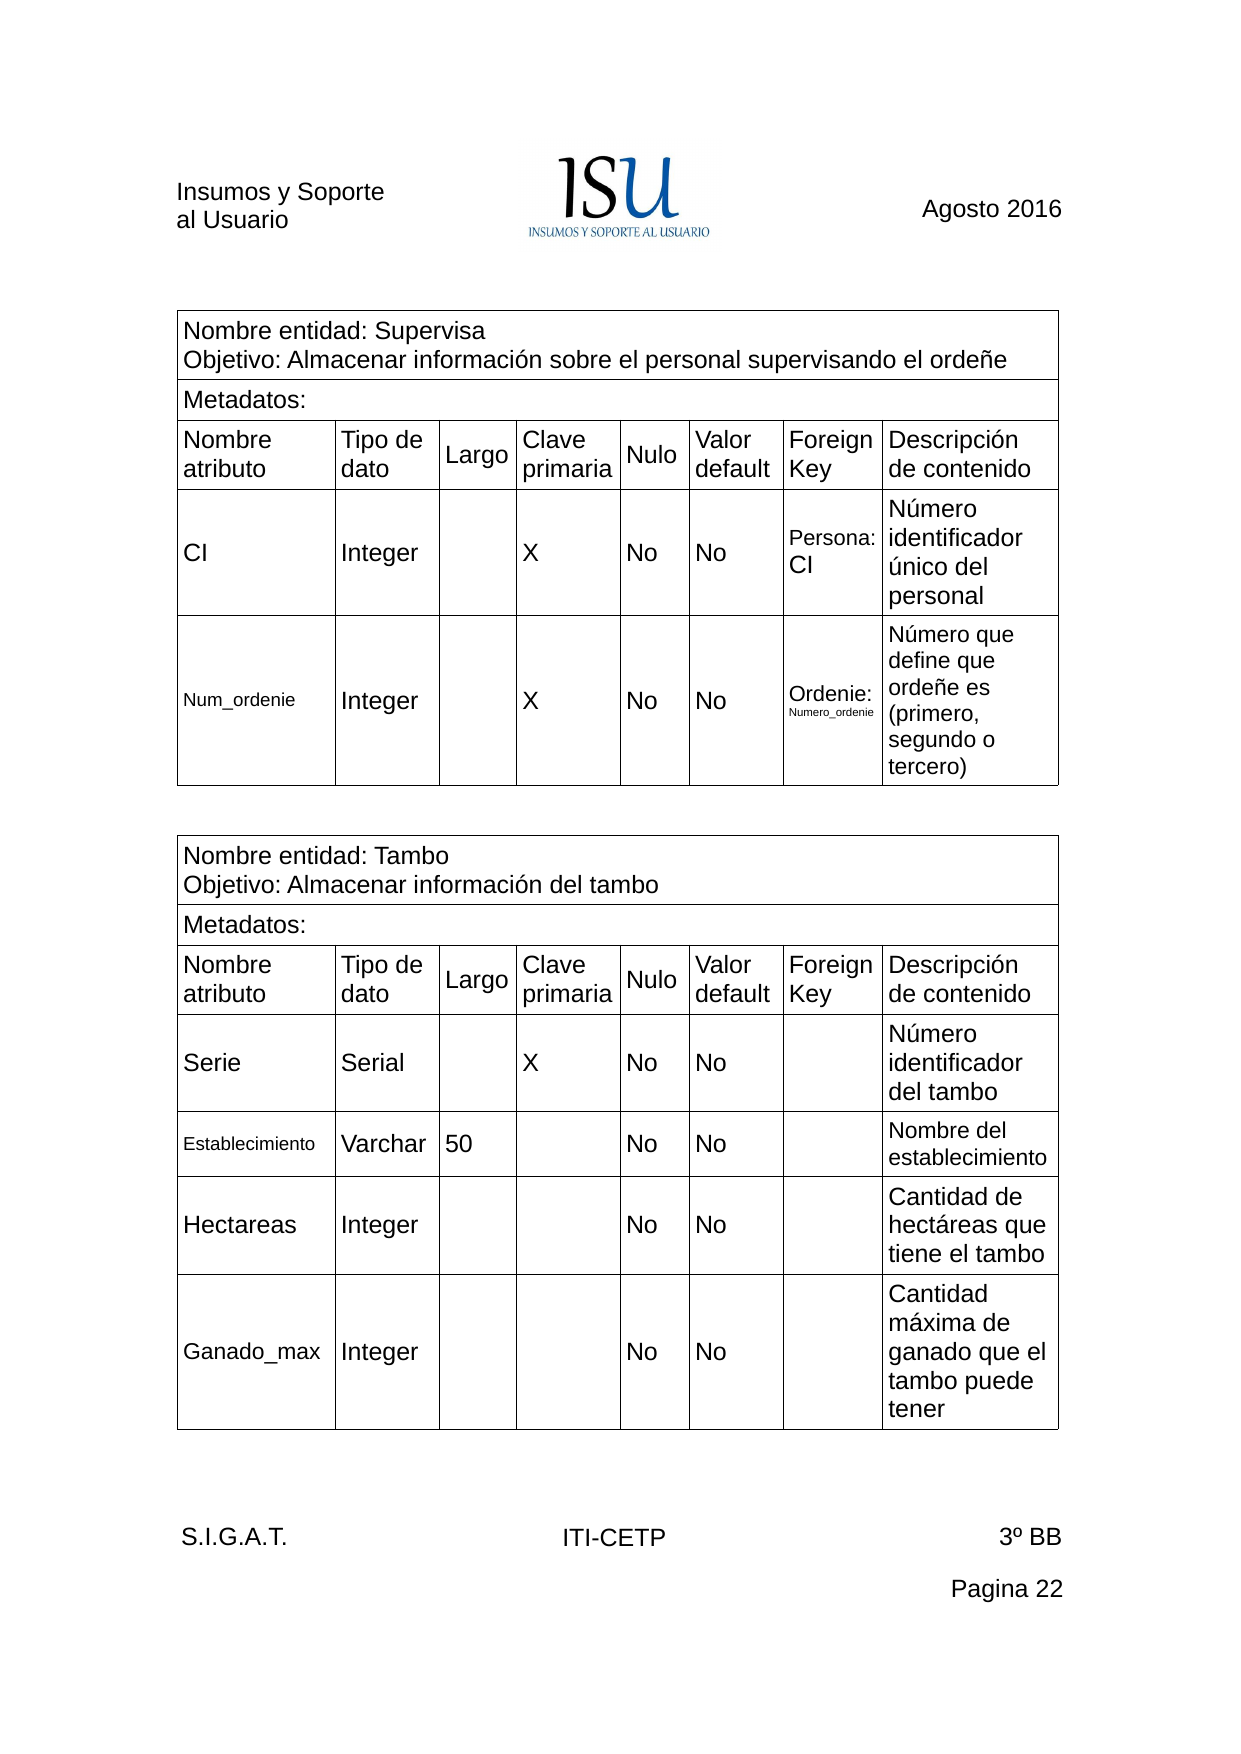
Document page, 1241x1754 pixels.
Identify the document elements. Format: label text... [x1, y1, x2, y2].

table_cell [784, 1112, 882, 1176]
table_cell Número que define que ordeñe es (primero, segundo o tercero) [883, 616, 1058, 785]
table_cell Descripción de contenido [883, 946, 1058, 1014]
table_cell Nulo [621, 421, 689, 488]
table_cell No [621, 490, 689, 615]
table_cell No [621, 1015, 689, 1111]
table_cell Serial [336, 1015, 439, 1111]
table_cell No [690, 1177, 783, 1273]
table_cell Hectareas [178, 1177, 335, 1273]
table_cell Metadatos: [178, 905, 1058, 944]
table_cell 50 [440, 1112, 516, 1176]
table_cell Nulo [621, 946, 689, 1014]
table_cell Metadatos: [178, 380, 1058, 419]
table_cell Persona: CI [784, 490, 882, 615]
table_cell [517, 1275, 620, 1429]
table_cell Num_ordenie [178, 616, 335, 785]
table_cell Descripción de contenido [883, 421, 1058, 488]
table_cell [517, 1177, 620, 1273]
table_cell Cantidad máxima de ganado que el tambo puede tener [883, 1275, 1058, 1429]
table_cell Número identificador único del personal [883, 490, 1058, 615]
table_cell No [690, 1112, 783, 1176]
table_cell Nombre atributo [178, 421, 335, 488]
table_cell X [517, 616, 620, 785]
table_cell No [690, 490, 783, 615]
table_cell Integer [336, 490, 439, 615]
table_cell [784, 1275, 882, 1429]
table_cell Ganado_max [178, 1275, 335, 1429]
table_cell Integer [336, 616, 439, 785]
table_cell Tipo de dato [336, 421, 439, 488]
table_cell Foreign Key [784, 946, 882, 1014]
table_cell X [517, 1015, 620, 1111]
table_cell No [621, 616, 689, 785]
table_cell Foreign Key [784, 421, 882, 488]
table_cell [440, 1275, 516, 1429]
table_header Nombre entidad: Tambo Objetivo: Almacenar información del tambo [178, 836, 1058, 904]
table_cell No [690, 1015, 783, 1111]
table_cell No [621, 1275, 689, 1429]
table_cell Largo [440, 946, 516, 1014]
table_cell [440, 616, 516, 785]
table_cell Tipo de dato [336, 946, 439, 1014]
table_cell Varchar [336, 1112, 439, 1176]
table_cell Número identificador del tambo [883, 1015, 1058, 1111]
table_cell Ordenie: Numero_ordenie [784, 616, 882, 785]
table_cell [784, 1015, 882, 1111]
table_cell Integer [336, 1177, 439, 1273]
table_cell Valor default [690, 421, 783, 488]
table_cell No [621, 1112, 689, 1176]
table_cell Integer [336, 1275, 439, 1429]
table_cell X [517, 490, 620, 615]
table_cell [517, 1112, 620, 1176]
table_cell No [690, 1275, 783, 1429]
table_cell Nombre del establecimiento [883, 1112, 1058, 1176]
table_cell No [621, 1177, 689, 1273]
picture [517, 138, 723, 252]
table_cell Clave primaria [517, 421, 620, 488]
table_cell [440, 490, 516, 615]
table_cell [784, 1177, 882, 1273]
table_cell CI [178, 490, 335, 615]
table_header Nombre entidad: Supervisa Objetivo: Almacenar información sobre el personal supervisando el ordeñe [178, 311, 1058, 379]
table_cell Establecimiento [178, 1112, 335, 1176]
table_cell Valor default [690, 946, 783, 1014]
table_cell Cantidad de hectáreas que tiene el tambo [883, 1177, 1058, 1273]
table_cell No [690, 616, 783, 785]
table_cell Nombre atributo [178, 946, 335, 1014]
table_cell [440, 1177, 516, 1273]
table_cell [440, 1015, 516, 1111]
table_cell Serie [178, 1015, 335, 1111]
table_cell Largo [440, 421, 516, 488]
table_cell Clave primaria [517, 946, 620, 1014]
